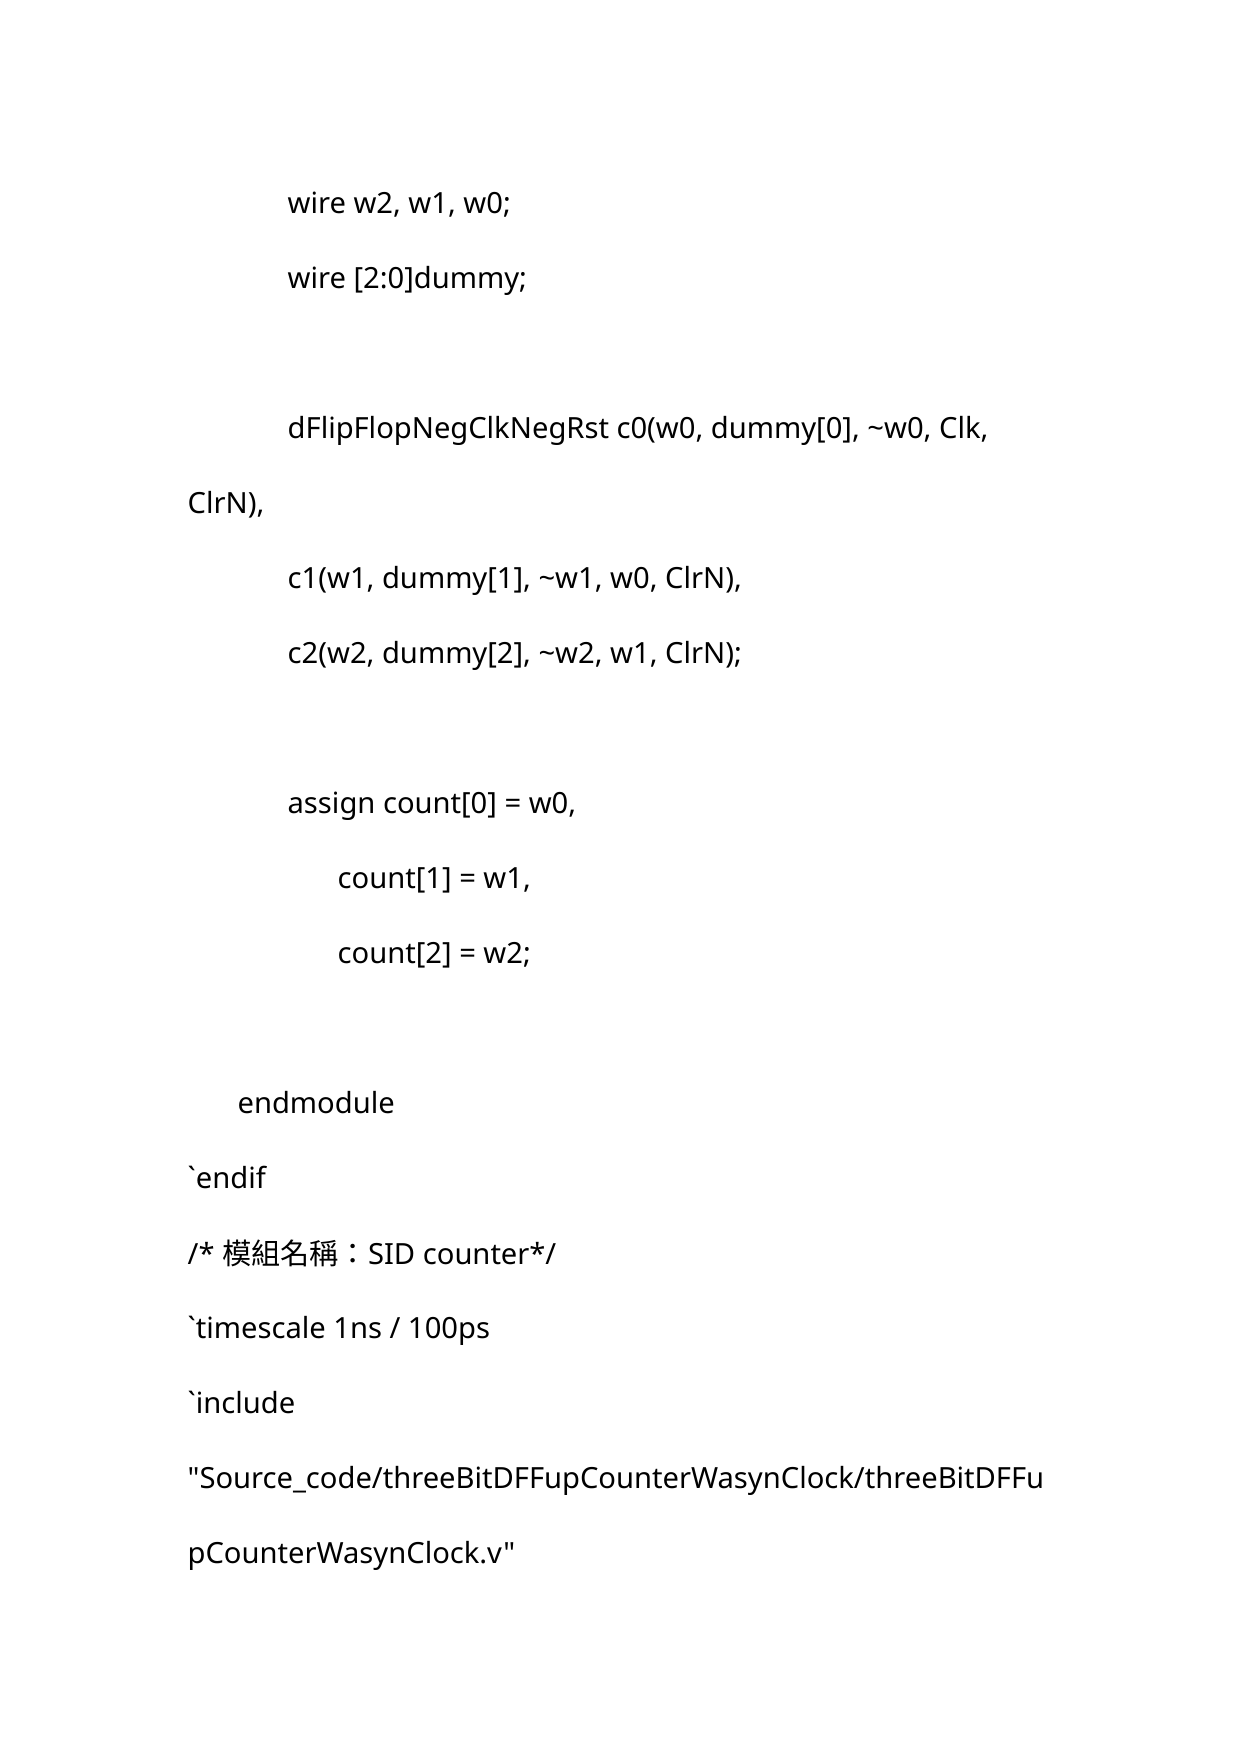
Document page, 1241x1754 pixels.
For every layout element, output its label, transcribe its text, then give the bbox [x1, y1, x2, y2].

text wire [2:0]dummy; [187, 239, 1053, 314]
text c2(w2, dummy[2], ~w2, w1, ClrN); [187, 614, 1053, 689]
text c1(w1, dummy[1], ~w1, w0, ClrN), [187, 539, 1053, 614]
text dFlipFlopNegClkNegRst c0(w0, dummy[0], ~w0, Clk, ClrN), [187, 389, 1053, 539]
text /* 模組名稱：SID counter*/ [187, 1214, 1053, 1289]
text assign count[0] = w0, [187, 764, 1053, 839]
text endmodule [187, 1064, 1053, 1139]
text `endif [187, 1139, 1053, 1214]
text count[2] = w2; [187, 914, 1053, 989]
text `include "Source_code/threeBitDFFupCounterWasynClock/threeBitDFFupCounterWasynClock.v" [187, 1364, 1053, 1589]
text count[1] = w1, [187, 839, 1053, 914]
text `timescale 1ns / 100ps [187, 1289, 1053, 1364]
text wire w2, w1, w0; [187, 164, 1053, 239]
